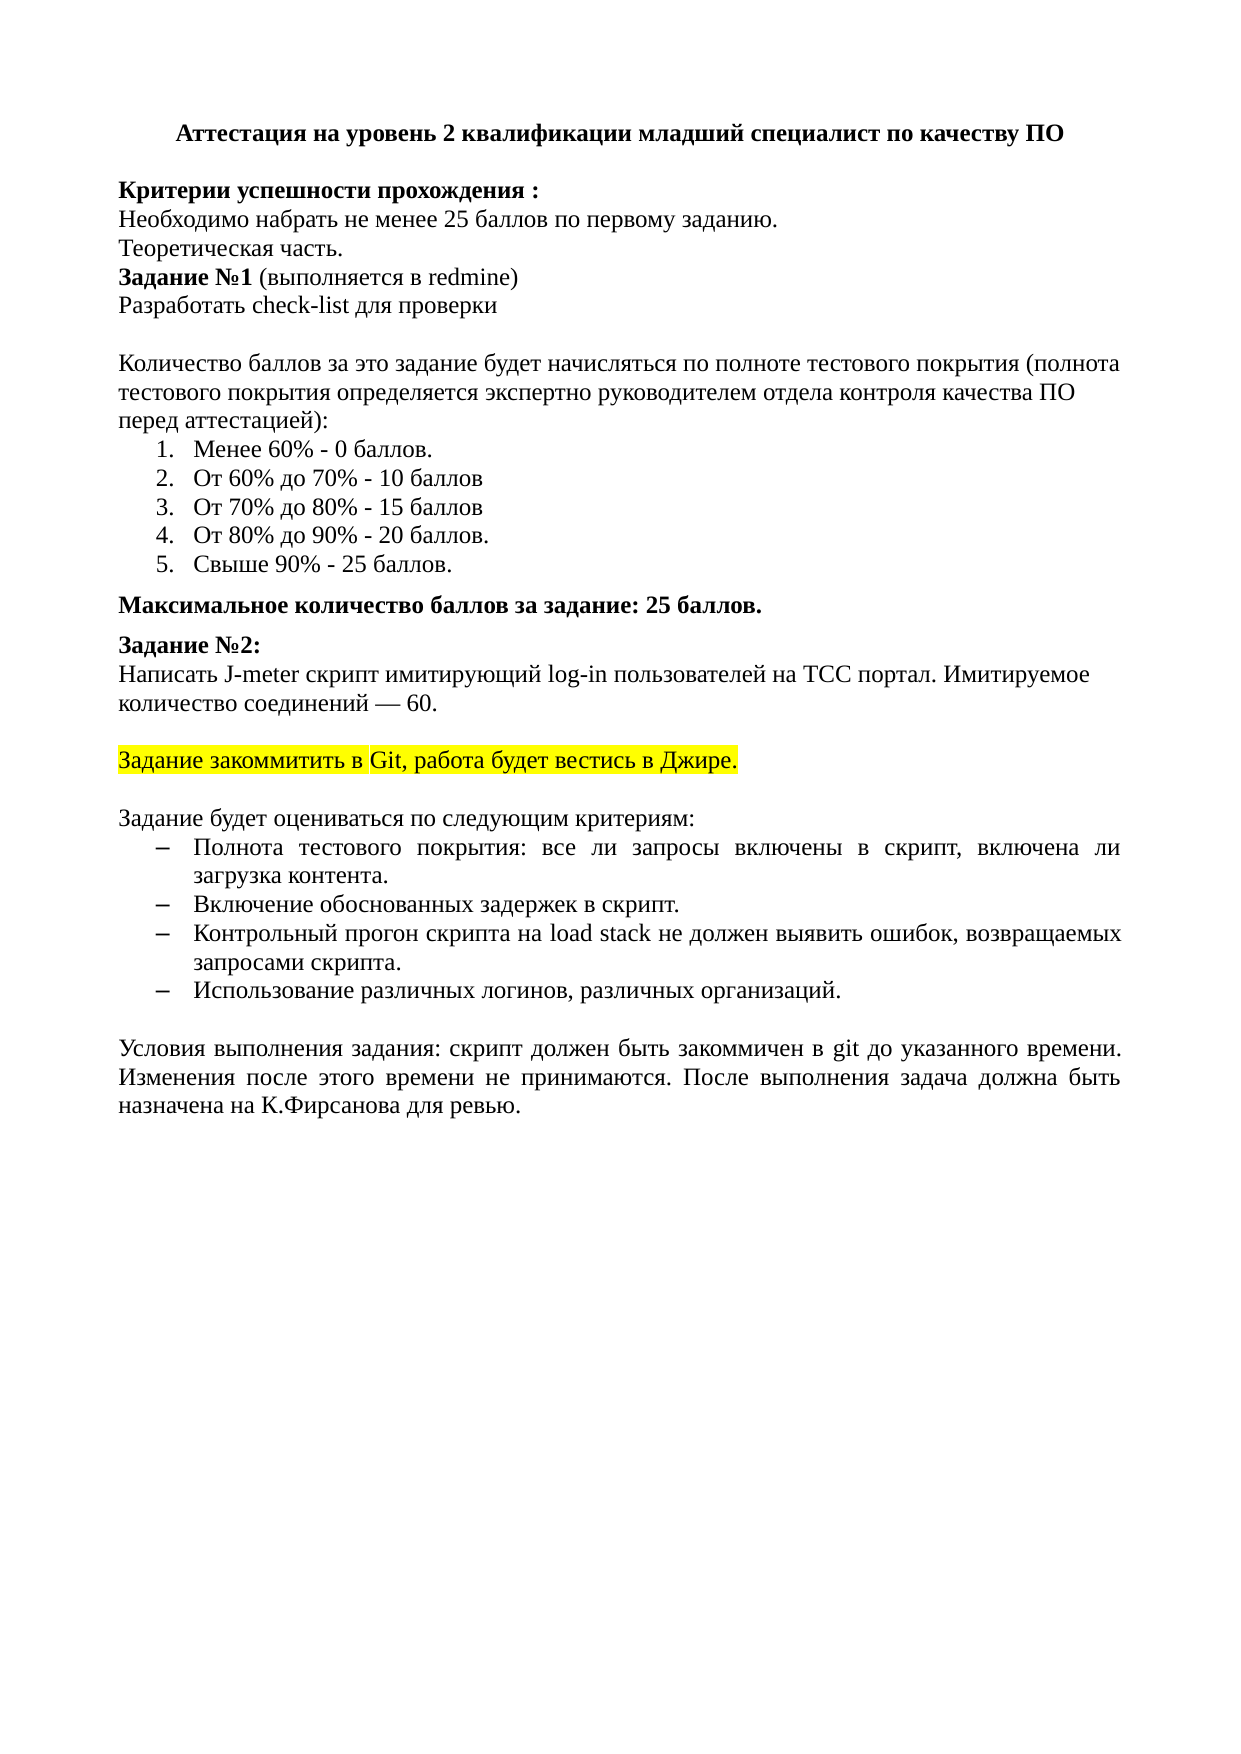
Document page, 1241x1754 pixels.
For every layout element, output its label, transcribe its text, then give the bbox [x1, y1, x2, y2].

list Полнота тестового покрытия: все ли запросы включены в скрипт, включена ли загрузка контента. [156, 832, 1122, 889]
text Необходимо набрать не менее 25 баллов по первому заданию. [118, 204, 1122, 233]
text Задание №1 (выполняется в redmine) [118, 262, 1122, 291]
list Использование различных логинов, различных организаций. [156, 975, 1122, 1004]
text Задание №2: [118, 630, 1122, 659]
text Разработать check-list для проверки [118, 291, 1122, 319]
list Контрольный прогон скрипта на load stack не должен выявить ошибок, возвращаемых запросами скрипта. [156, 918, 1122, 975]
list Менее 60% - 0 баллов. [156, 434, 1122, 463]
list От 60% до 70% - 10 баллов [156, 463, 1122, 492]
text Условия выполнения задания: скрипт должен быть закоммичен в git до указанного времени. Изменения после этого времени не принимаются. После выполнения задача должна быть назначена на К.Фирсанова для ревью. [118, 1033, 1122, 1119]
text Критерии успешности прохождения : [118, 176, 1122, 204]
text Количество баллов за это задание будет начисляться по полноте тестового покрытия (полнота тестового покрытия определяется экспертно руководителем отдела контроля качества ПО перед аттестацией): [118, 348, 1122, 434]
text Задание будет оцениваться по следующим критериям: [118, 803, 1122, 832]
list Свыше 90% - 25 баллов. [156, 549, 1122, 578]
text Задание закоммитить в Git, работа будет вестись в Джире. [118, 745, 1122, 774]
text Теоретическая часть. [118, 233, 1122, 262]
list От 80% до 90% - 20 баллов. [156, 521, 1122, 549]
list От 70% до 80% - 15 баллов [156, 492, 1122, 521]
text Максимальное количество баллов за задание: 25 баллов. [118, 590, 1122, 619]
text Написать J-meter скрипт имитирующий log-in пользователей на ТСС портал. Имитируемое количество соединений — 60. [118, 659, 1122, 717]
text Аттестация на уровень 2 квалификации младший специалист по качеству ПО [118, 118, 1122, 147]
list Включение обоснованных задержек в скрипт. [156, 889, 1122, 918]
